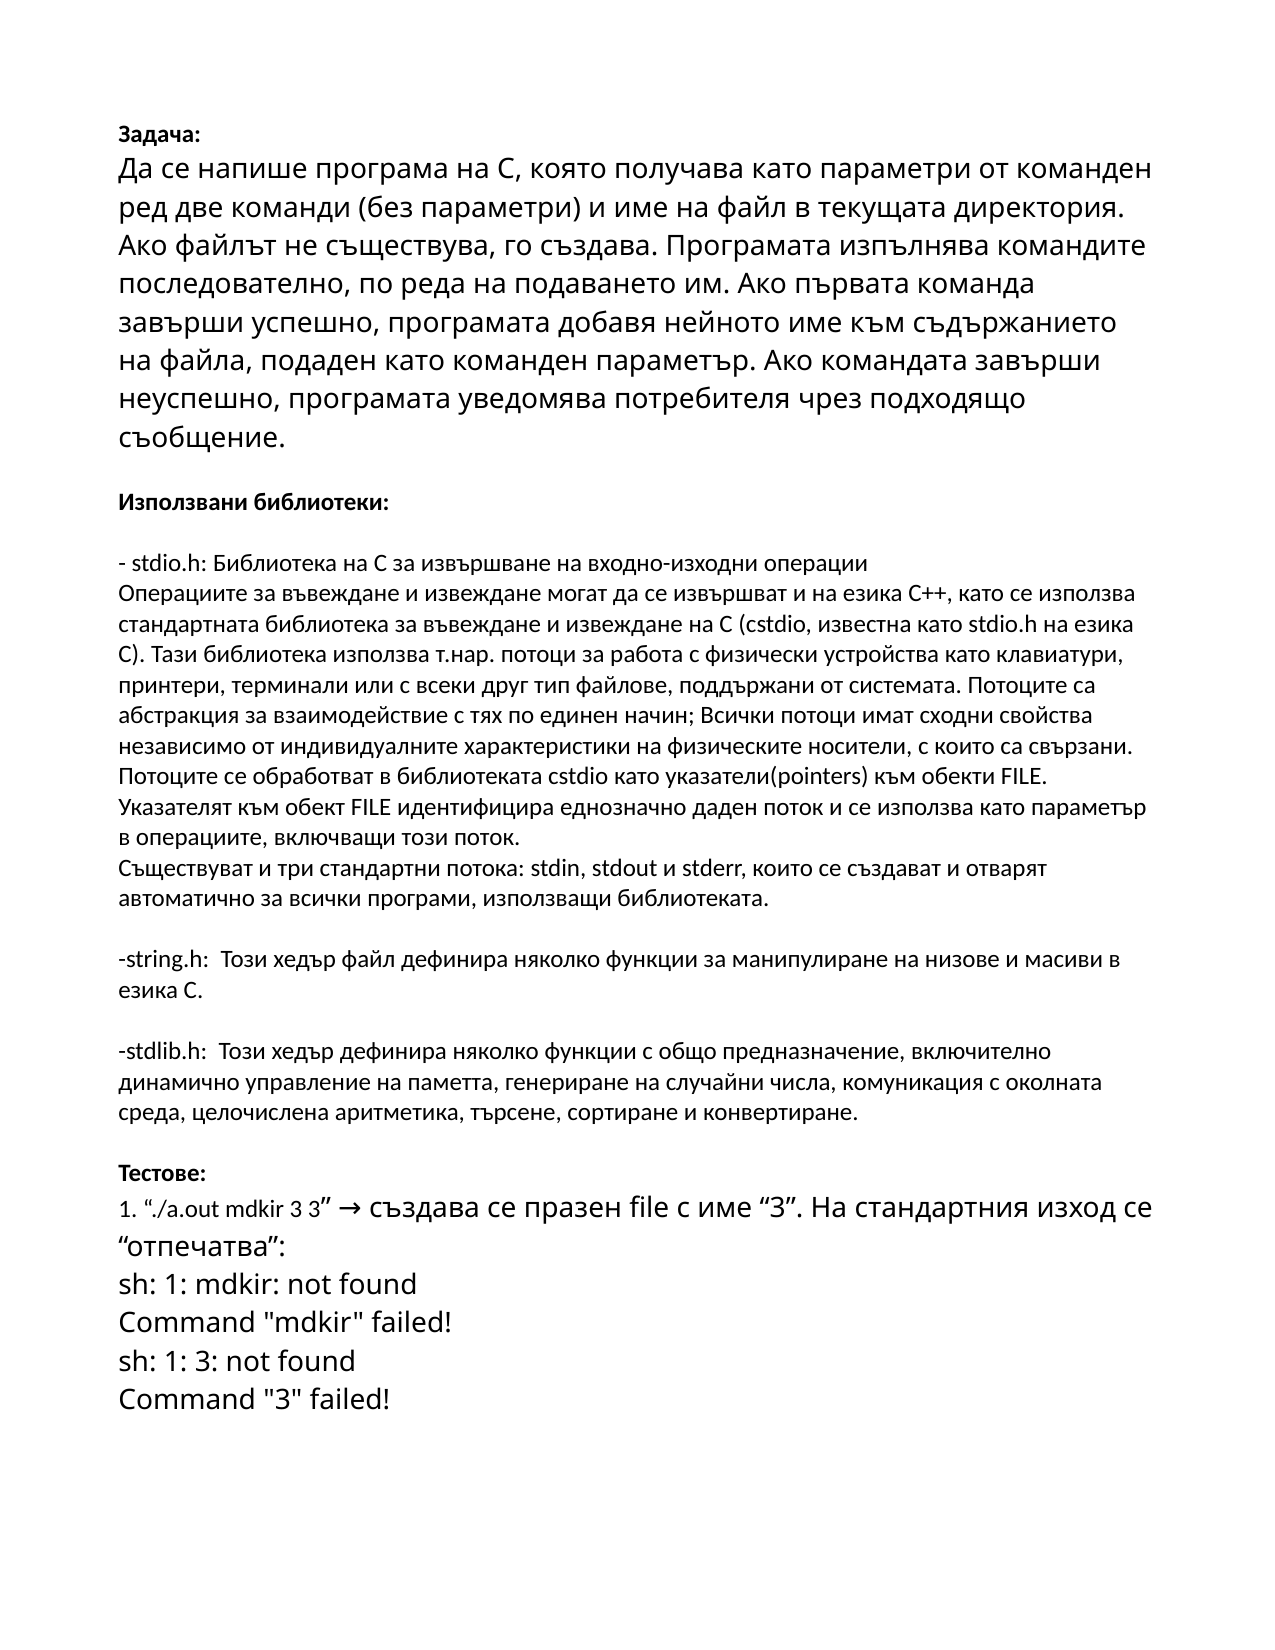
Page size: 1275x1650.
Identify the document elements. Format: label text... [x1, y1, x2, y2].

text -string.h: Този хедър файл дефинира няколко функции за манипулиране на низове и масиви в езика C. [118, 944, 1157, 1005]
text Тестове: [118, 1157, 1157, 1188]
text Command "mdkir" failed! [118, 1303, 1157, 1341]
text 1. “./a.out mdkir 3 3” → създава се празен file с име “3”. На стандартния изход се “отпечатва”: [118, 1188, 1157, 1264]
text Command "3" failed! [118, 1379, 1157, 1418]
text sh: 1: 3: not found [118, 1341, 1157, 1379]
text Използвани библиотеки: [118, 486, 1157, 516]
text sh: 1: mdkir: not found [118, 1264, 1157, 1303]
text -stdlib.h: Този хедър дефинира няколко функции с общо предназначение, включително динамично управление на паметта, генериране на случайни числа, комуникация с околната среда, целочислена аритметика, търсене, сортиране и конвертиране. [118, 1035, 1157, 1127]
text Потоците се обработват в библиотеката cstdio като указатели(pointers) към обекти FILE. Указателят към обект FILE идентифицира еднозначно даден поток и се използва като параметър в операциите, включващи този поток. [118, 761, 1157, 852]
text Задача: [118, 118, 1157, 149]
text Операциите за въвеждане и извеждане могат да се извършват и на езика C++, като се използва стандартната библиотека за въвеждане и извеждане на C (cstdio, известна като stdio.h на езика C). Тази библиотека използва т.нар. потоци за работа с физически устройства като клавиатури, принтери, терминали или с всеки друг тип файлове, поддържани от системата. Потоците са абстракция за взаимодействие с тях по единен начин; Всички потоци имат сходни свойства независимо от индивидуалните характеристики на физическите носители, с които са свързани. [118, 577, 1157, 761]
text Съществуват и три стандартни потока: stdin, stdout и stderr, които се създават и отварят автоматично за всички програми, използващи библиотеката. [118, 852, 1157, 913]
text - stdio.h: Библиотека на C за извършване на входно-изходни операции [118, 547, 1157, 577]
text Да се напише програма на C, която получава като параметри от команден ред две команди (без параметри) и име на файл в текущата директория. Ако файлът не съществува, го създава. Програмата изпълнява командите последователно, по реда на подаването им. Ако първата команда завърши успешно, програмата добавя нейното име към съдържанието на файла, подаден като команден параметър. Ако командата завърши неуспешно, програмата уведомява потребителя чрез подходящо съобщение. [118, 149, 1157, 455]
